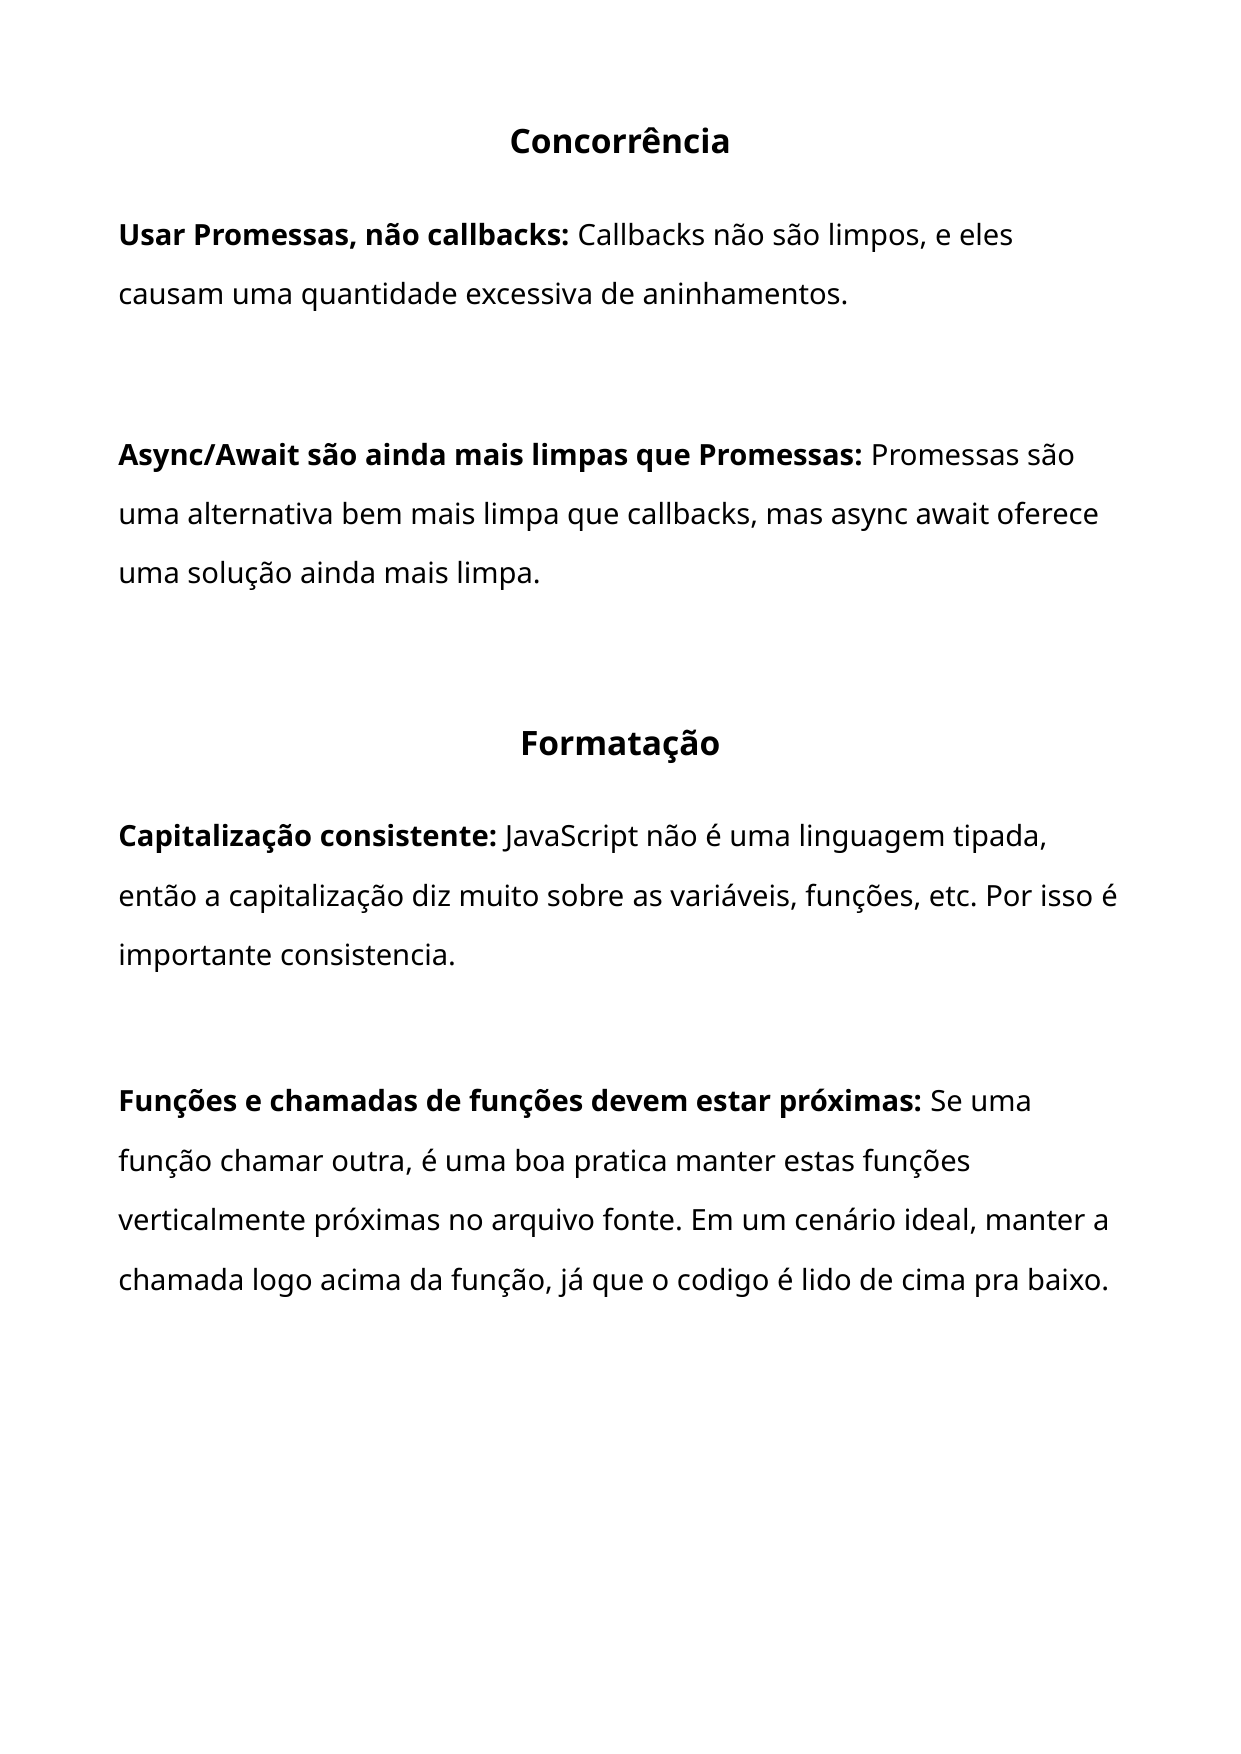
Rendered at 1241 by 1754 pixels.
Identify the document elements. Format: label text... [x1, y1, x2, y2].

subtitle Usar Promessas, não callbacks: Callbacks não são limpos, e eles causam uma quantidade excessiva de aninhamentos. [118, 214, 1122, 313]
subtitle Async/Await são ainda mais limpas que Promessas: Promessas são uma alternativa bem mais limpa que callbacks, mas async await oferece uma solução ainda mais limpa. [118, 434, 1122, 592]
subtitle Funções e chamadas de funções devem estar próximas: Se uma função chamar outra, é uma boa pratica manter estas funções verticalmente próximas no arquivo fonte. Em um cenário ideal, manter a chamada logo acima da função, já que o codigo é lido de cima pra baixo. [118, 1080, 1122, 1298]
subtitle Formatação [118, 720, 1122, 765]
subtitle Capitalização consistente: JavaScript não é uma linguagem tipada, então a capitalização diz muito sobre as variáveis, funções, etc. Por isso é importante consistencia. [118, 815, 1122, 974]
subtitle Concorrência [118, 118, 1122, 164]
